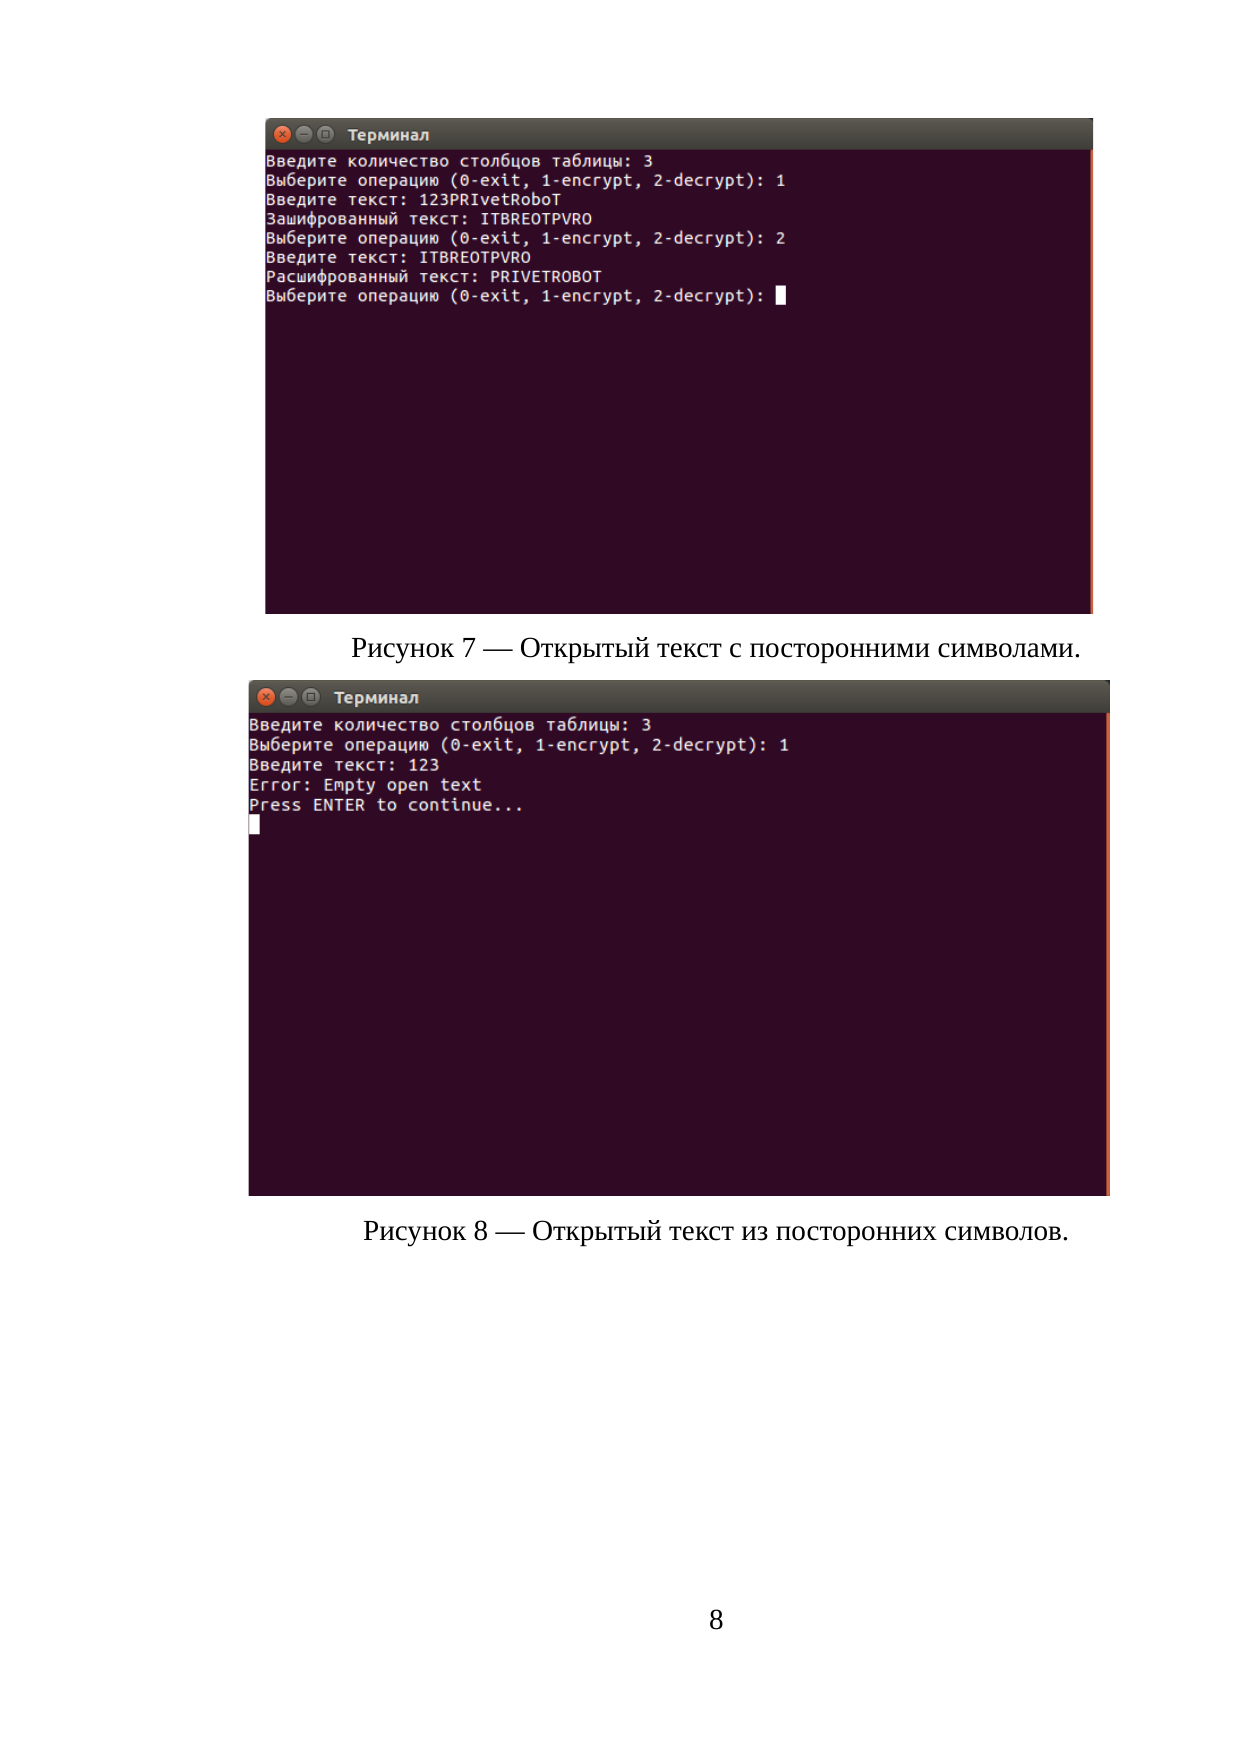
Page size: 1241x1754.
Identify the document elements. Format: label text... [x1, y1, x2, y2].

picture [248, 680, 1110, 1196]
text Рисунок 8 — Открытый текст из посторонних символов. [177, 681, 1181, 1246]
text Рисунок 7 — Открытый текст с посторонними символами. [177, 118, 1181, 664]
picture [265, 118, 1094, 614]
